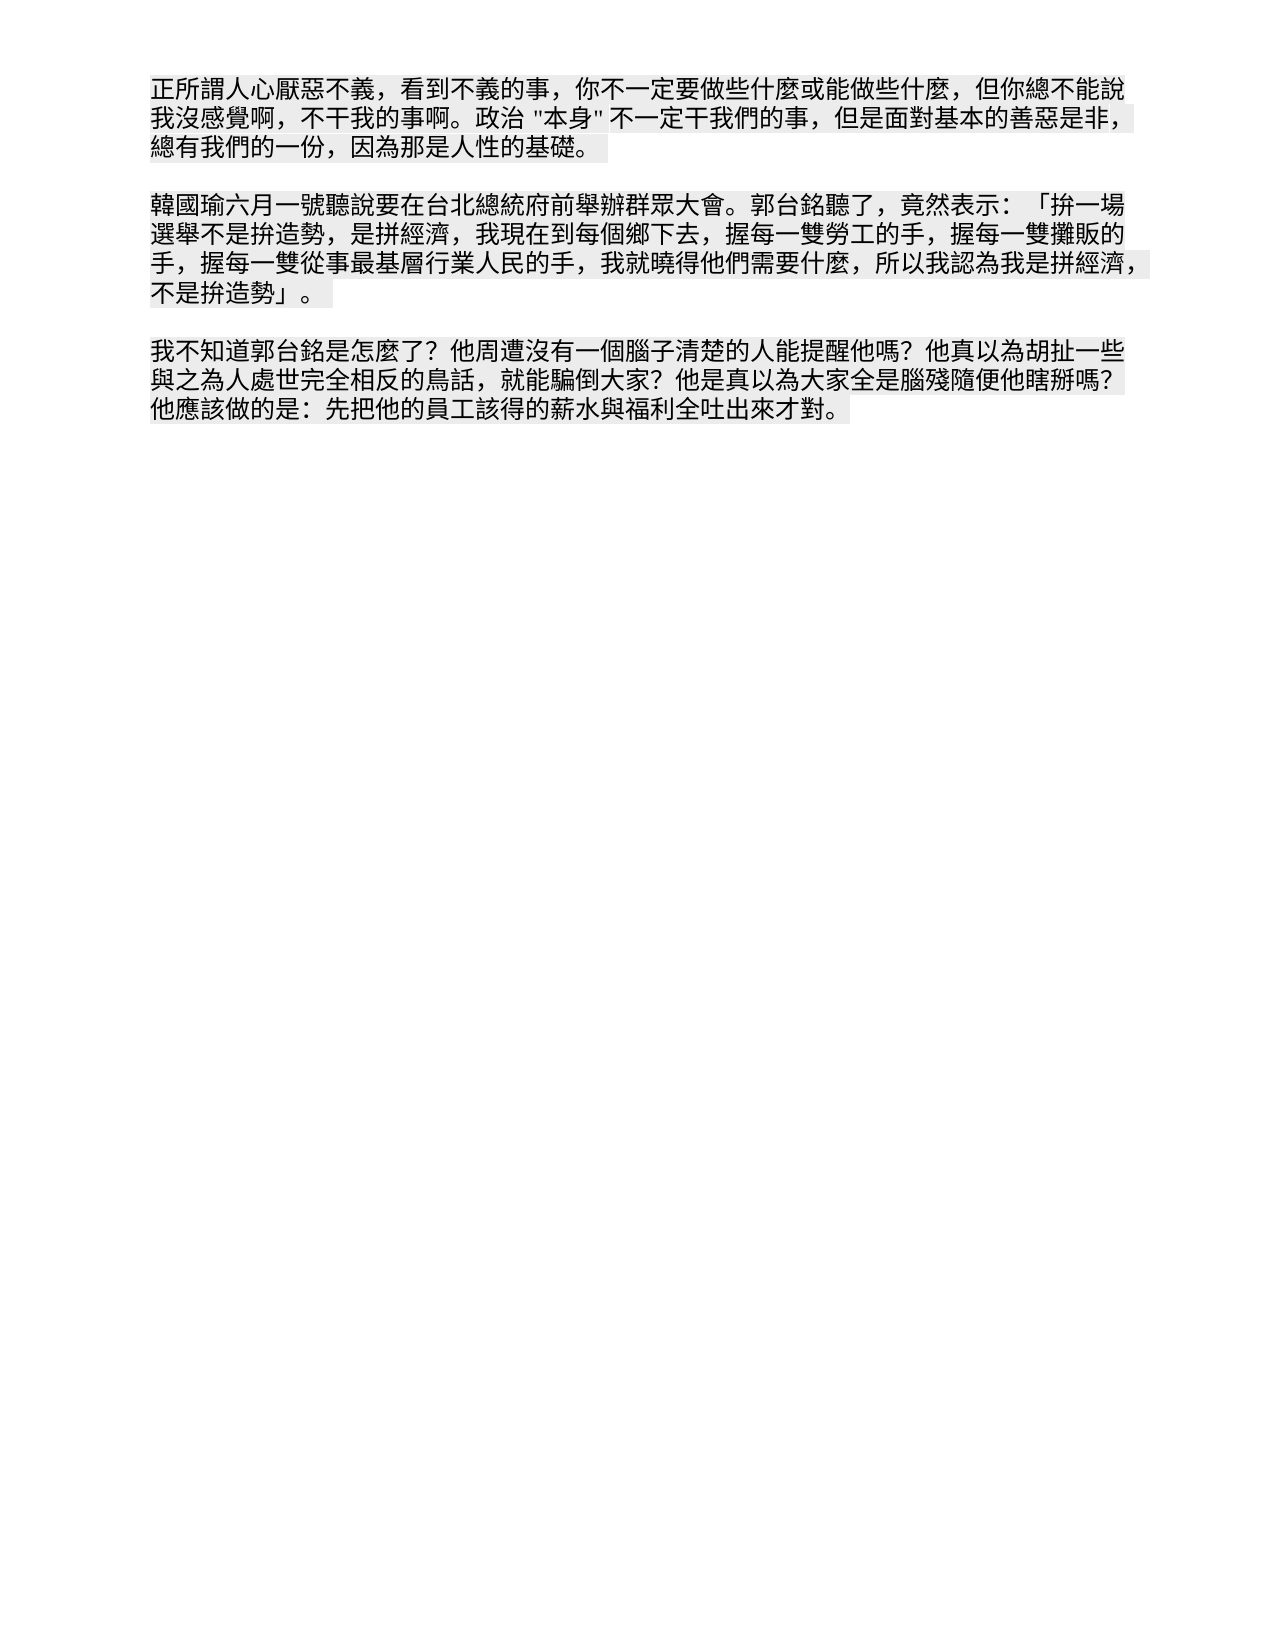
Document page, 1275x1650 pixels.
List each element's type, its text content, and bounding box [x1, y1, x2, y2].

text 卡韓政變 (61)：送給韓粉一句話 陳真 2019. 05. 28. 謝謝阿海。 標題雖是這麼寫的："送給韓粉一句話"，但實際上這話送給任何人都合適。 哪句話呢？這話是甘地說的，： “Anger is good. I get angry all the time. I have learned to use my anger for good. Anger is like gas in the automobile—it fuels you to move forward.” 這話有上下文，是甘地和他的一位孫子之間的一段對話。甘地對孫子說，在阿公很小的時候，就明白了一項道理，那就是我很高興我擁有 "生氣" 這個上天的禮物。 孫子叫做阿倫 (Arun)，聽了很訝異，阿公會生氣？阿公不是和陳真叔叔一樣平常幾乎都不會生氣的嗎？甘地說：傻孩子，這你就不懂了，阿公不但會生氣，而且 "總是在生氣"，有時氣到歸卵泡火 (原文沒有這一句，是我自己加的)。但是阿公跟你說，"生氣是好事，重點是你得把它用在好的事情上"。生氣也好，憤怒也罷，"它就像車子的汽油，把你帶向遠方"；只要憤怒還在，奔向希望的前程就永不止息。 雖然我寫東西志在 "不要" 影響人，但我常覺得，事實也確實如此，除了阿憨疑似受我影響，平常喜歡長時間躺著不動之外，我還沒見過有誰被我影響。當你寫著3 加5 等於8，人們往往只記住這個8，可是8 有什麼意義呢？64 開根號也是8 啊。8不8 的，一點意義都沒有，它只是某種運算所得到的答案。式子不同，變項不同，答案自然也就不一樣。因此，你的眼光應該放在運算過程及其方法，而非關注某個答案。懂我意思吧？重點是運算，各自根據不同的式子，透過某種方法，找到屬於自己的答案。 總之，影響不是好事，事實上也相當罕見，倘若有的話，也許那比較像是一種臭味相投。就如同我從不覺得我被維根斯坦和沈從文所影響，我只是在他們身上彷彿看見了自己。 各種運算，或許各自言之成理，但總有高下之分，一如智能理性之高低。但是運算之外，卻有個理當人皆有之的東西，比方說熱情或感性，包括憤怒，一如 David Hume所說，那才是理性的主人。 在一片抹黑韓流、企圖妖魔化的政治操弄中，往往把韓流描述成一種 "不理性" 的力量，真是很可笑，哪一點不理性了？韓流並沒有缺少理性，而是多了一種自發的義憤與熱情 (這跟網軍或公關公司之計畫性操作不一樣)，那是因為韓國瑜由下而上打動人心 (至少打動我的心)，讓韓粉們相信他不同於一般政治人物之唯利是圖。 維根斯坦說，"智慧蒼白而冰冷，唯有熱情賦與它生命"。運算也好，理性或智慧也罷，不過就只是得到一堆乾冷的事實或概念，唯有熱情使之具有血肉。 郭台銘就算給我他的全部財產，我也不會因此幫他講一句睜眼瞎話。但是，韓國瑜不用花一毛錢我就願意幫他，就算要我倒貼都行，光看到各方妖魔鬼怪那樣子抹黑他，我就歸卵泡火，想說 "人渣們！要打我跟你打。就算根本打不贏，我也還是要打"。為什麼呢？套句甘地的話，因為我很生氣。 正所謂人心厭惡不義，看到不義的事，你不一定要做些什麼或能做些什麼，但你總不能說我沒感覺啊，不干我的事啊。政治 "本身" 不一定干我們的事，但是面對基本的善惡是非，總有我們的一份，因為那是人性的基礎。 韓國瑜六月一號聽說要在台北總統府前舉辦群眾大會。郭台銘聽了，竟然表示：「拚一場選舉不是拚造勢，是拼經濟，我現在到每個鄉下去，握每一雙勞工的手，握每一雙攤販的手，握每一雙從事最基層行業人民的手，我就曉得他們需要什麼，所以我認為我是拼經濟，不是拚造勢」。 我不知道郭台銘是怎麼了？他周遭沒有一個腦子清楚的人能提醒他嗎？他真以為胡扯一些與之為人處世完全相反的鳥話，就能騙倒大家？他是真以為大家全是腦殘隨便他瞎掰嗎？他應該做的是：先把他的員工該得的薪水與福利全吐出來才對。 [150, 75, 1125, 424]
